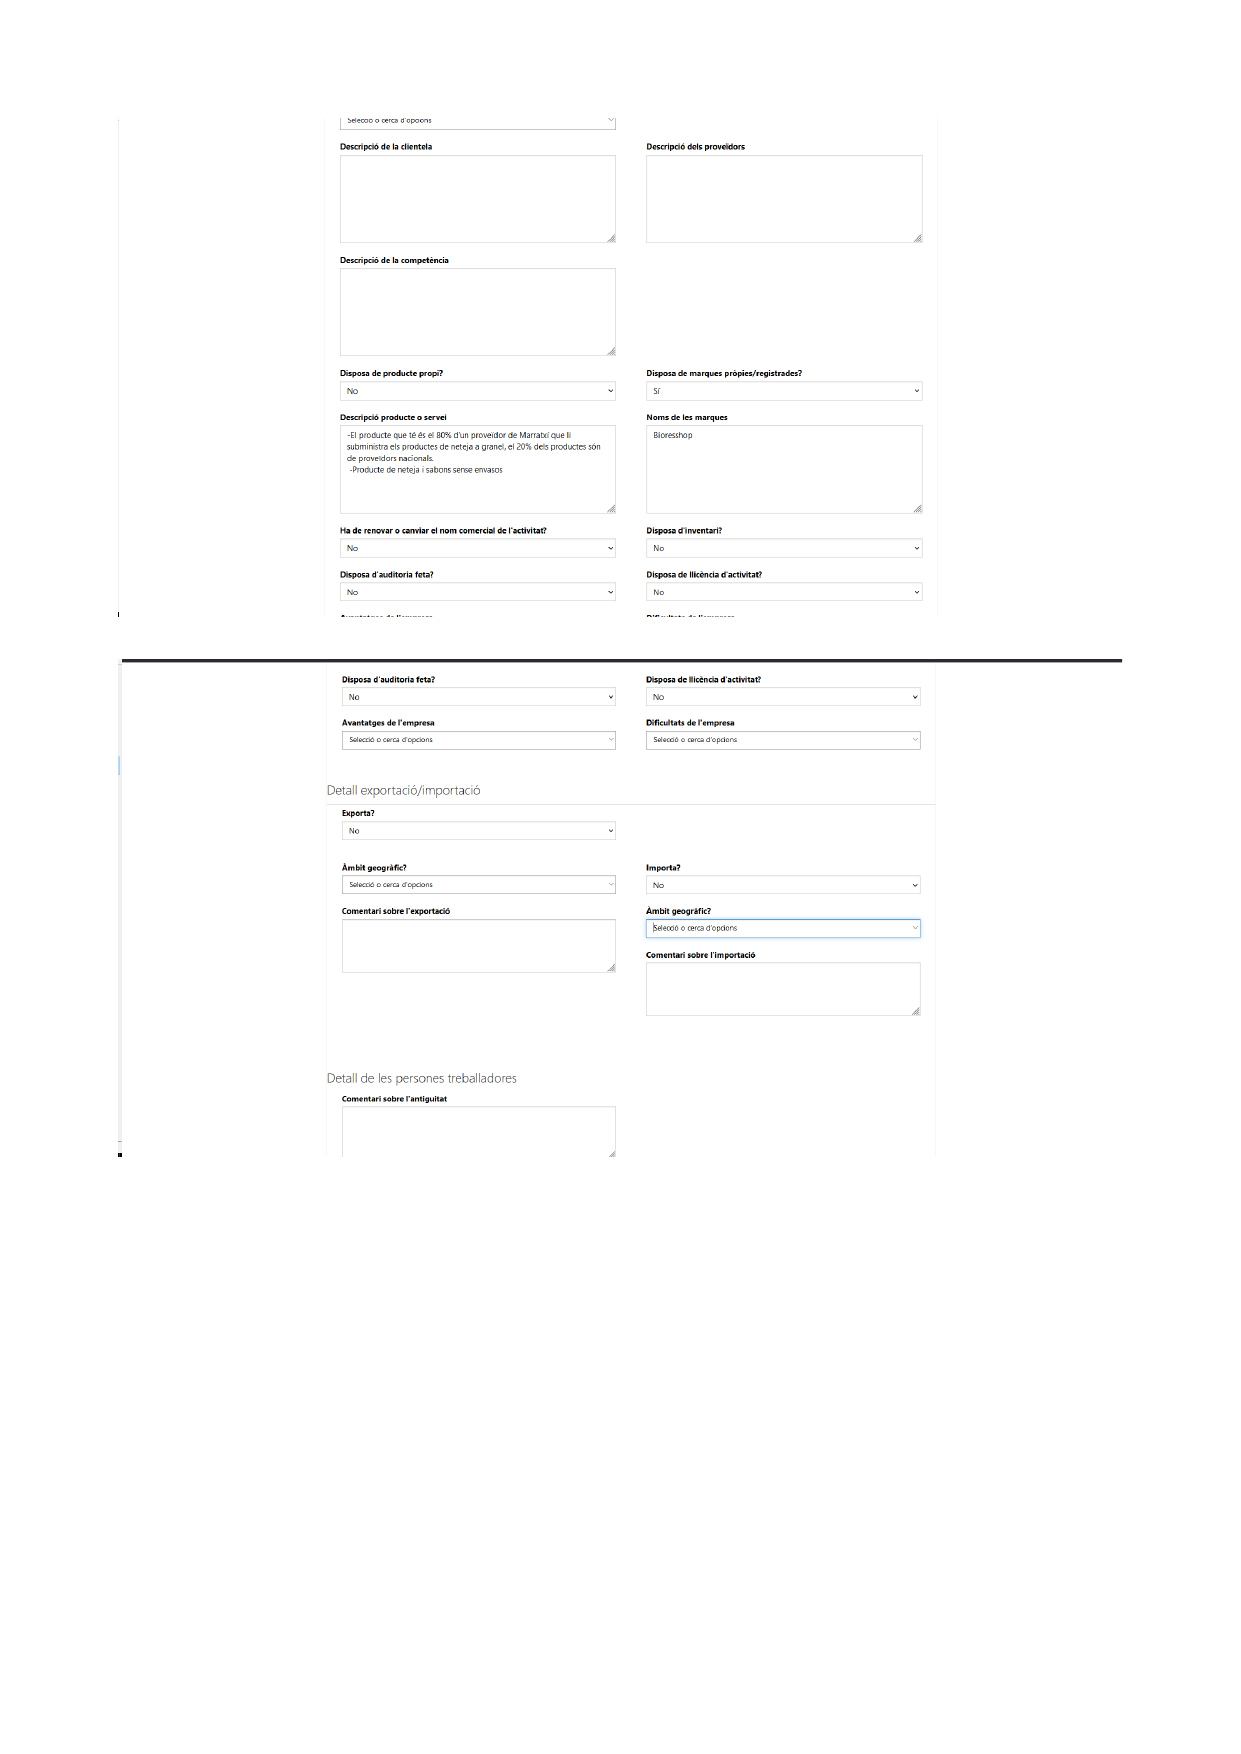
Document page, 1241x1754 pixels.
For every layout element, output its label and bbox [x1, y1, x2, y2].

picture [118, 118, 1123, 617]
picture [118, 659, 1123, 1157]
